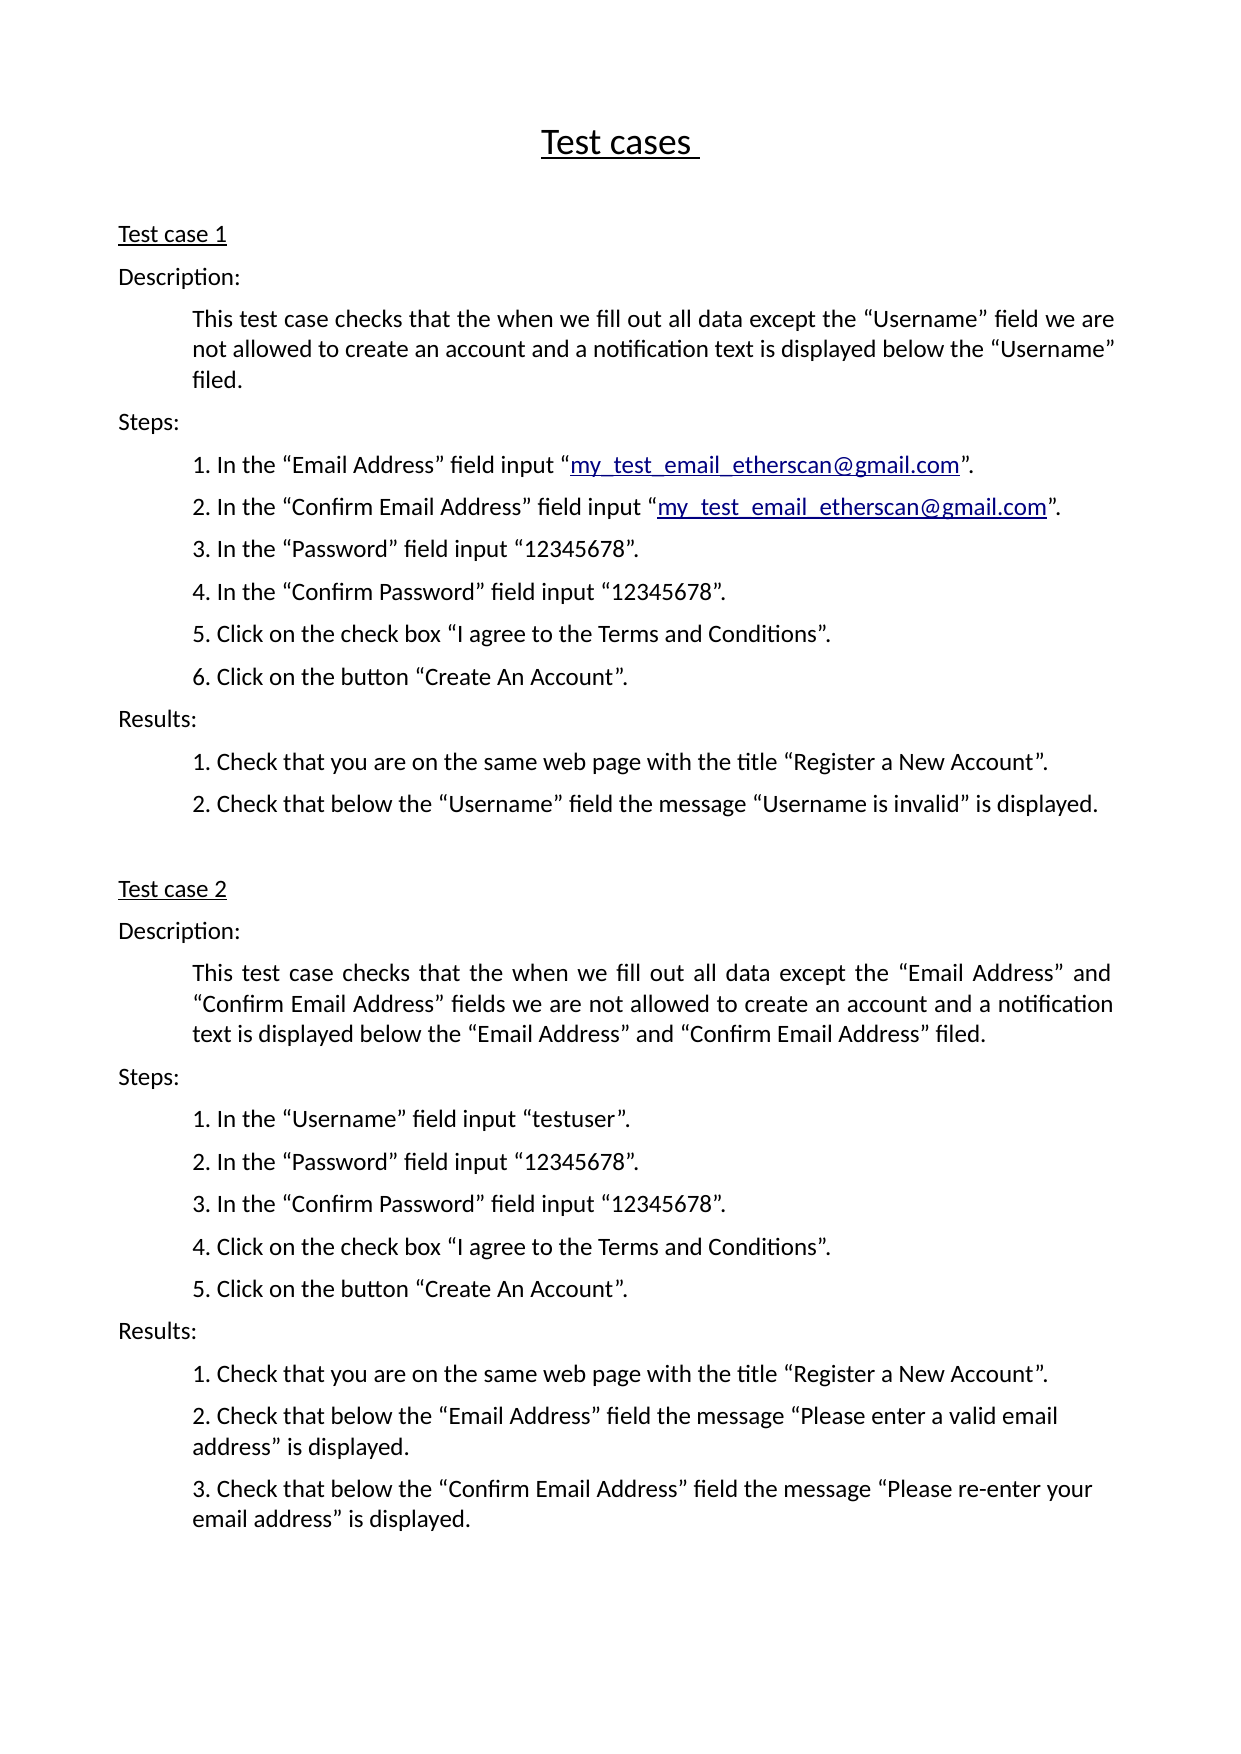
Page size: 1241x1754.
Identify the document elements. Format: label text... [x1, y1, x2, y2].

text Steps: [118, 406, 1122, 437]
text 1. In the “Username” field input “testuser”. [118, 1103, 1122, 1134]
text Description: [118, 261, 1122, 291]
text Test case 1 [118, 218, 1122, 249]
text This test case checks that the when we fill out all data except the “Email Address” and “Confirm Email Address” fields we are not allowed to create an account and a notification text is displayed below the “Email Address” and “Confirm Email Address” filed. [118, 958, 1122, 1049]
text 4. In the “Confirm Password” field input “12345678”. [118, 576, 1122, 607]
text Results: [118, 703, 1122, 734]
text This test case checks that the when we fill out all data except the “Username” field we are not allowed to create an account and a notification text is displayed below the “Username” filed. [118, 303, 1122, 394]
text Test case 2 [118, 873, 1122, 903]
text 2. Check that below the “Email Address” field the message “Please enter a valid email address” is displayed. [118, 1400, 1122, 1461]
text Description: [118, 915, 1122, 946]
text 2. In the “Password” field input “12345678”. [118, 1146, 1122, 1176]
text 3. In the “Confirm Password” field input “12345678”. [118, 1188, 1122, 1219]
text 1. Check that you are on the same web page with the title “Register a New Account”. [118, 746, 1122, 776]
text 6. Click on the button “Create An Account”. [118, 661, 1122, 691]
text 5. Click on the check box “I agree to the Terms and Conditions”. [118, 618, 1122, 649]
text Steps: [118, 1061, 1122, 1092]
text 1. In the “Email Address” field input “my_test_email_etherscan@gmail.com”. [118, 449, 1122, 479]
text 5. Click on the button “Create An Account”. [118, 1273, 1122, 1303]
text Results: [118, 1315, 1122, 1346]
text Test cases [118, 118, 1122, 164]
text 1. Check that you are on the same web page with the title “Register a New Account”. [118, 1358, 1122, 1388]
text 4. Click on the check box “I agree to the Terms and Conditions”. [118, 1231, 1122, 1261]
text 2. In the “Confirm Email Address” field input “my_test_email_etherscan@gmail.com”. [118, 491, 1122, 522]
text 3. In the “Password” field input “12345678”. [118, 534, 1122, 564]
text 3. Check that below the “Confirm Email Address” field the message “Please re-enter your email address” is displayed. [118, 1473, 1122, 1534]
text 2. Check that below the “Username” field the message “Username is invalid” is displayed. [118, 788, 1122, 818]
